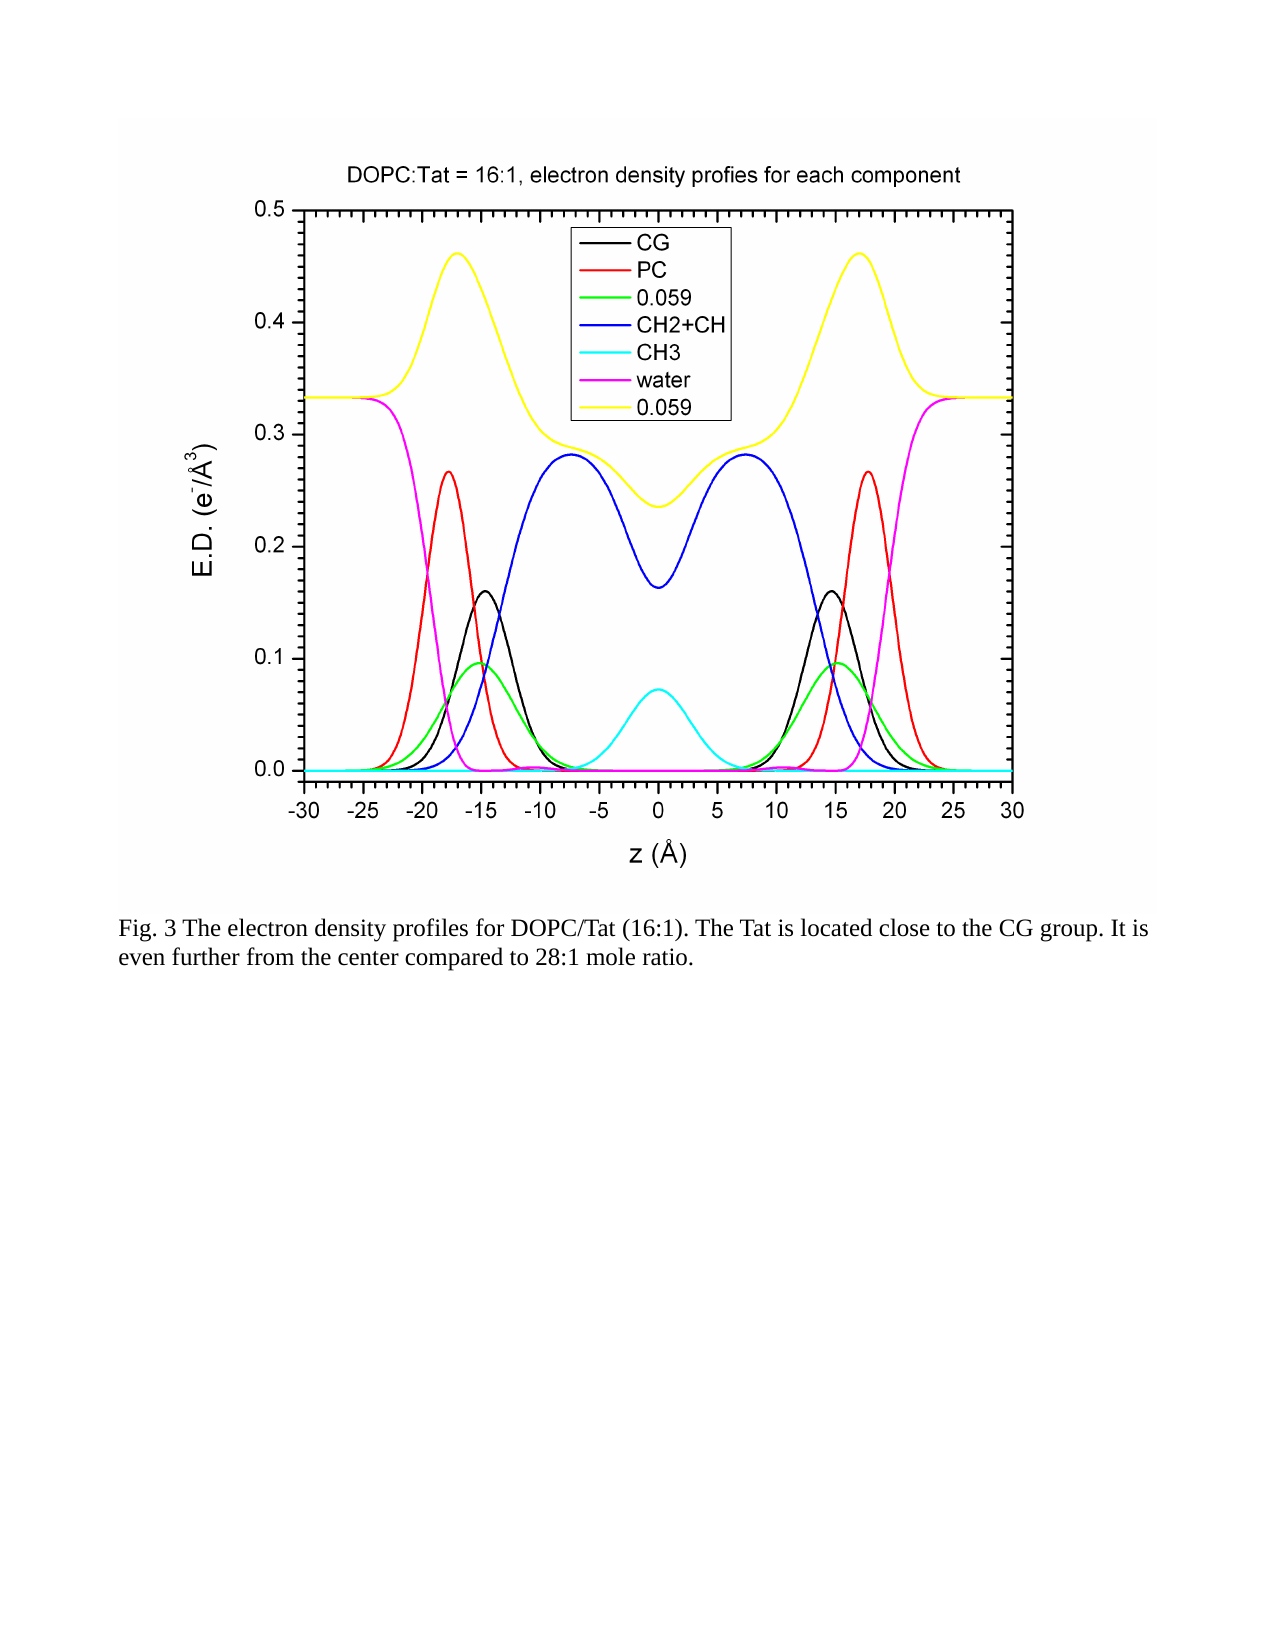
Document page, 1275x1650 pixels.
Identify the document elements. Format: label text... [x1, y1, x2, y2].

text Fig. 3 The electron density profiles for DOPC/Tat (16:1). The Tat is located close to the CG group. It is even further from the center compared to 28:1 mole ratio. [118, 914, 1157, 971]
picture [118, 118, 1157, 914]
